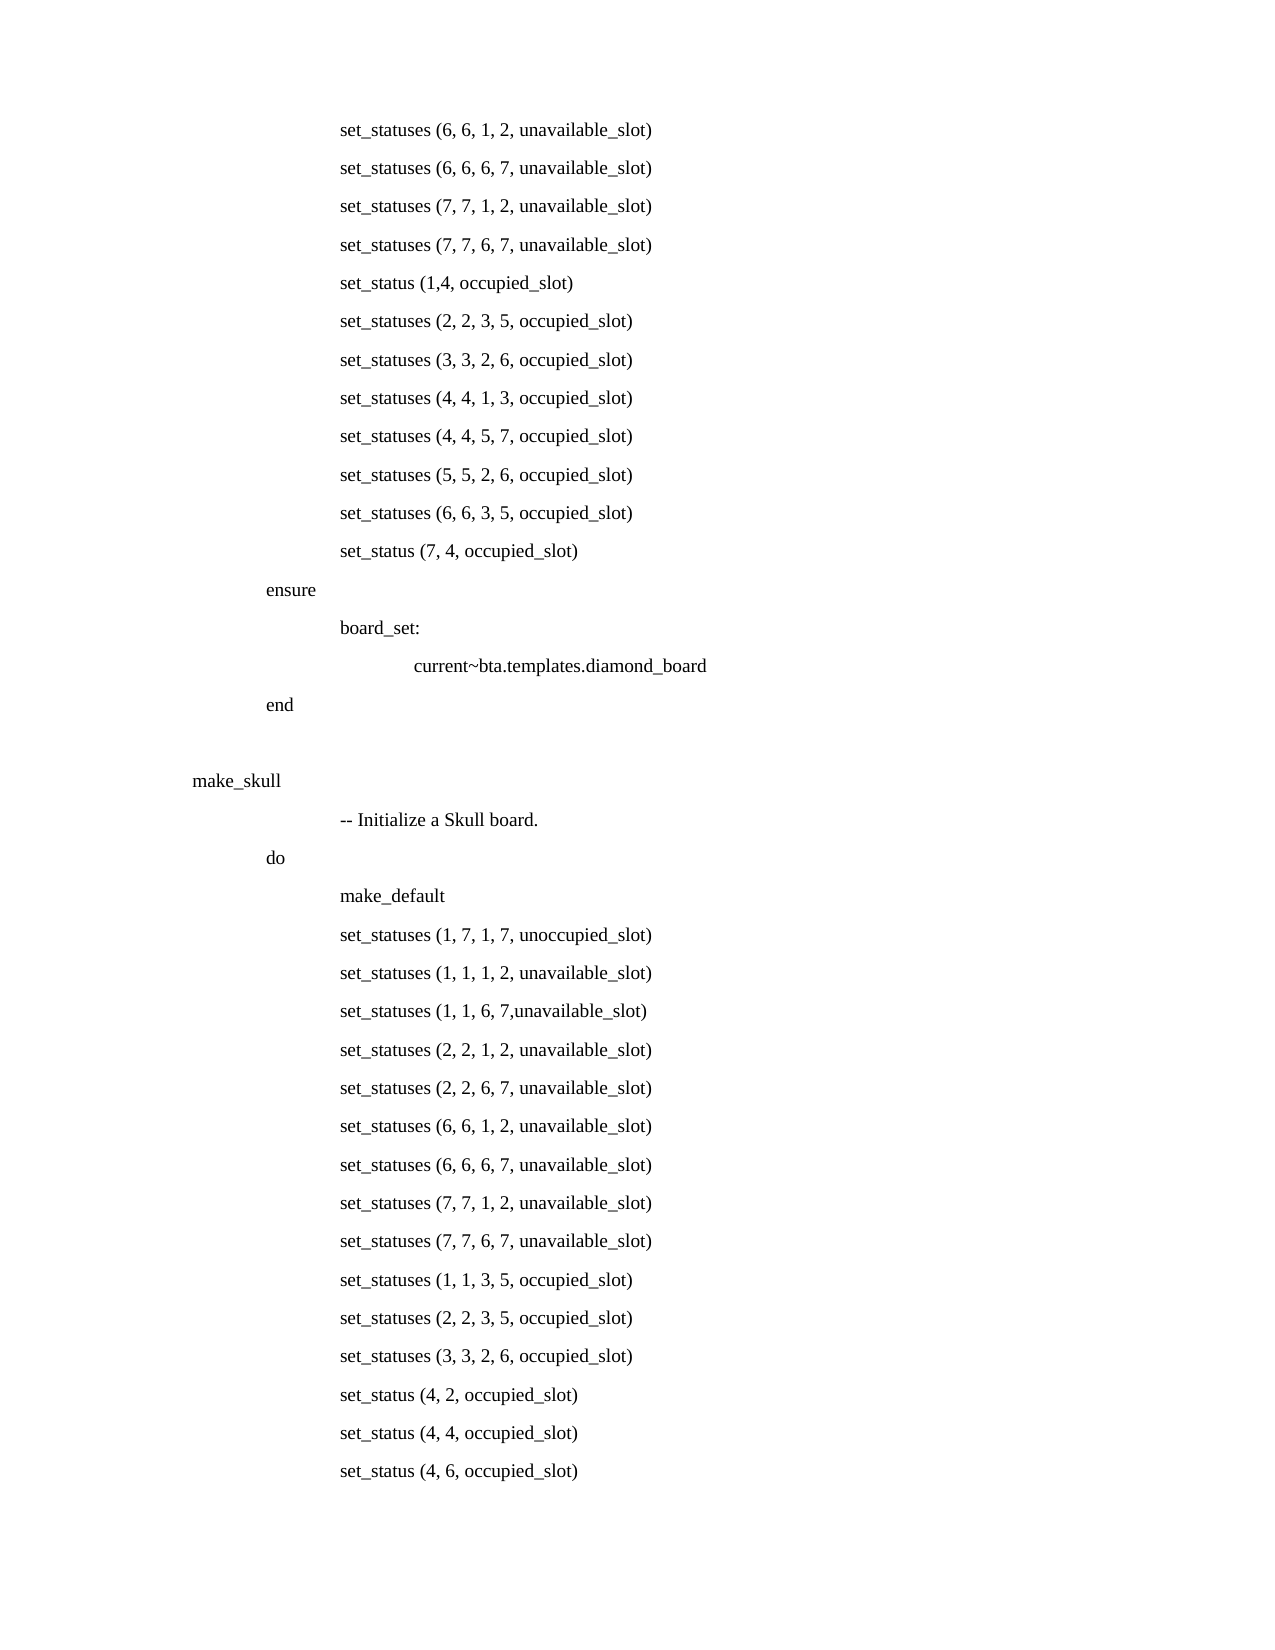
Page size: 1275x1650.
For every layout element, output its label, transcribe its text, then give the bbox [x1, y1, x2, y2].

text set_status (4, 4, occupied_slot) [118, 1421, 1157, 1460]
text -- Initialize a Skull board. [118, 808, 1157, 846]
text ensure [118, 578, 1157, 616]
text set_statuses (7, 7, 6, 7, unavailable_slot) [118, 1230, 1157, 1268]
text current~bta.templates.diamond_board [118, 655, 1157, 693]
text set_statuses (2, 2, 6, 7, unavailable_slot) [118, 1076, 1157, 1115]
text set_statuses (2, 2, 1, 2, unavailable_slot) [118, 1038, 1157, 1076]
text set_status (7, 4, occupied_slot) [118, 540, 1157, 578]
text set_statuses (2, 2, 3, 5, occupied_slot) [118, 1306, 1157, 1345]
text set_statuses (3, 3, 2, 6, occupied_slot) [118, 348, 1157, 386]
text set_statuses (1, 1, 3, 5, occupied_slot) [118, 1268, 1157, 1306]
text make_skull [118, 770, 1157, 808]
text set_statuses (6, 6, 1, 2, unavailable_slot) [118, 118, 1157, 156]
text set_statuses (4, 4, 1, 3, occupied_slot) [118, 386, 1157, 425]
text make_default [118, 885, 1157, 923]
text set_statuses (1, 1, 1, 2, unavailable_slot) [118, 961, 1157, 1000]
text set_statuses (4, 4, 5, 7, occupied_slot) [118, 425, 1157, 463]
text set_statuses (3, 3, 2, 6, occupied_slot) [118, 1345, 1157, 1383]
text set_statuses (7, 7, 6, 7, unavailable_slot) [118, 233, 1157, 271]
text board_set: [118, 616, 1157, 655]
text do [118, 846, 1157, 885]
text set_statuses (2, 2, 3, 5, occupied_slot) [118, 310, 1157, 348]
text set_statuses (1, 1, 6, 7,unavailable_slot) [118, 1000, 1157, 1038]
text set_statuses (7, 7, 1, 2, unavailable_slot) [118, 1191, 1157, 1230]
text set_statuses (6, 6, 1, 2, unavailable_slot) [118, 1115, 1157, 1153]
text end [118, 693, 1157, 731]
text set_statuses (1, 7, 1, 7, unoccupied_slot) [118, 923, 1157, 961]
text set_statuses (6, 6, 6, 7, unavailable_slot) [118, 1153, 1157, 1191]
text set_status (4, 6, occupied_slot) [118, 1460, 1157, 1498]
text set_statuses (6, 6, 6, 7, unavailable_slot) [118, 156, 1157, 195]
text set_status (4, 2, occupied_slot) [118, 1383, 1157, 1421]
text set_statuses (5, 5, 2, 6, occupied_slot) [118, 463, 1157, 501]
text set_statuses (6, 6, 3, 5, occupied_slot) [118, 501, 1157, 540]
text set_status (1,4, occupied_slot) [118, 271, 1157, 310]
text set_statuses (7, 7, 1, 2, unavailable_slot) [118, 195, 1157, 233]
